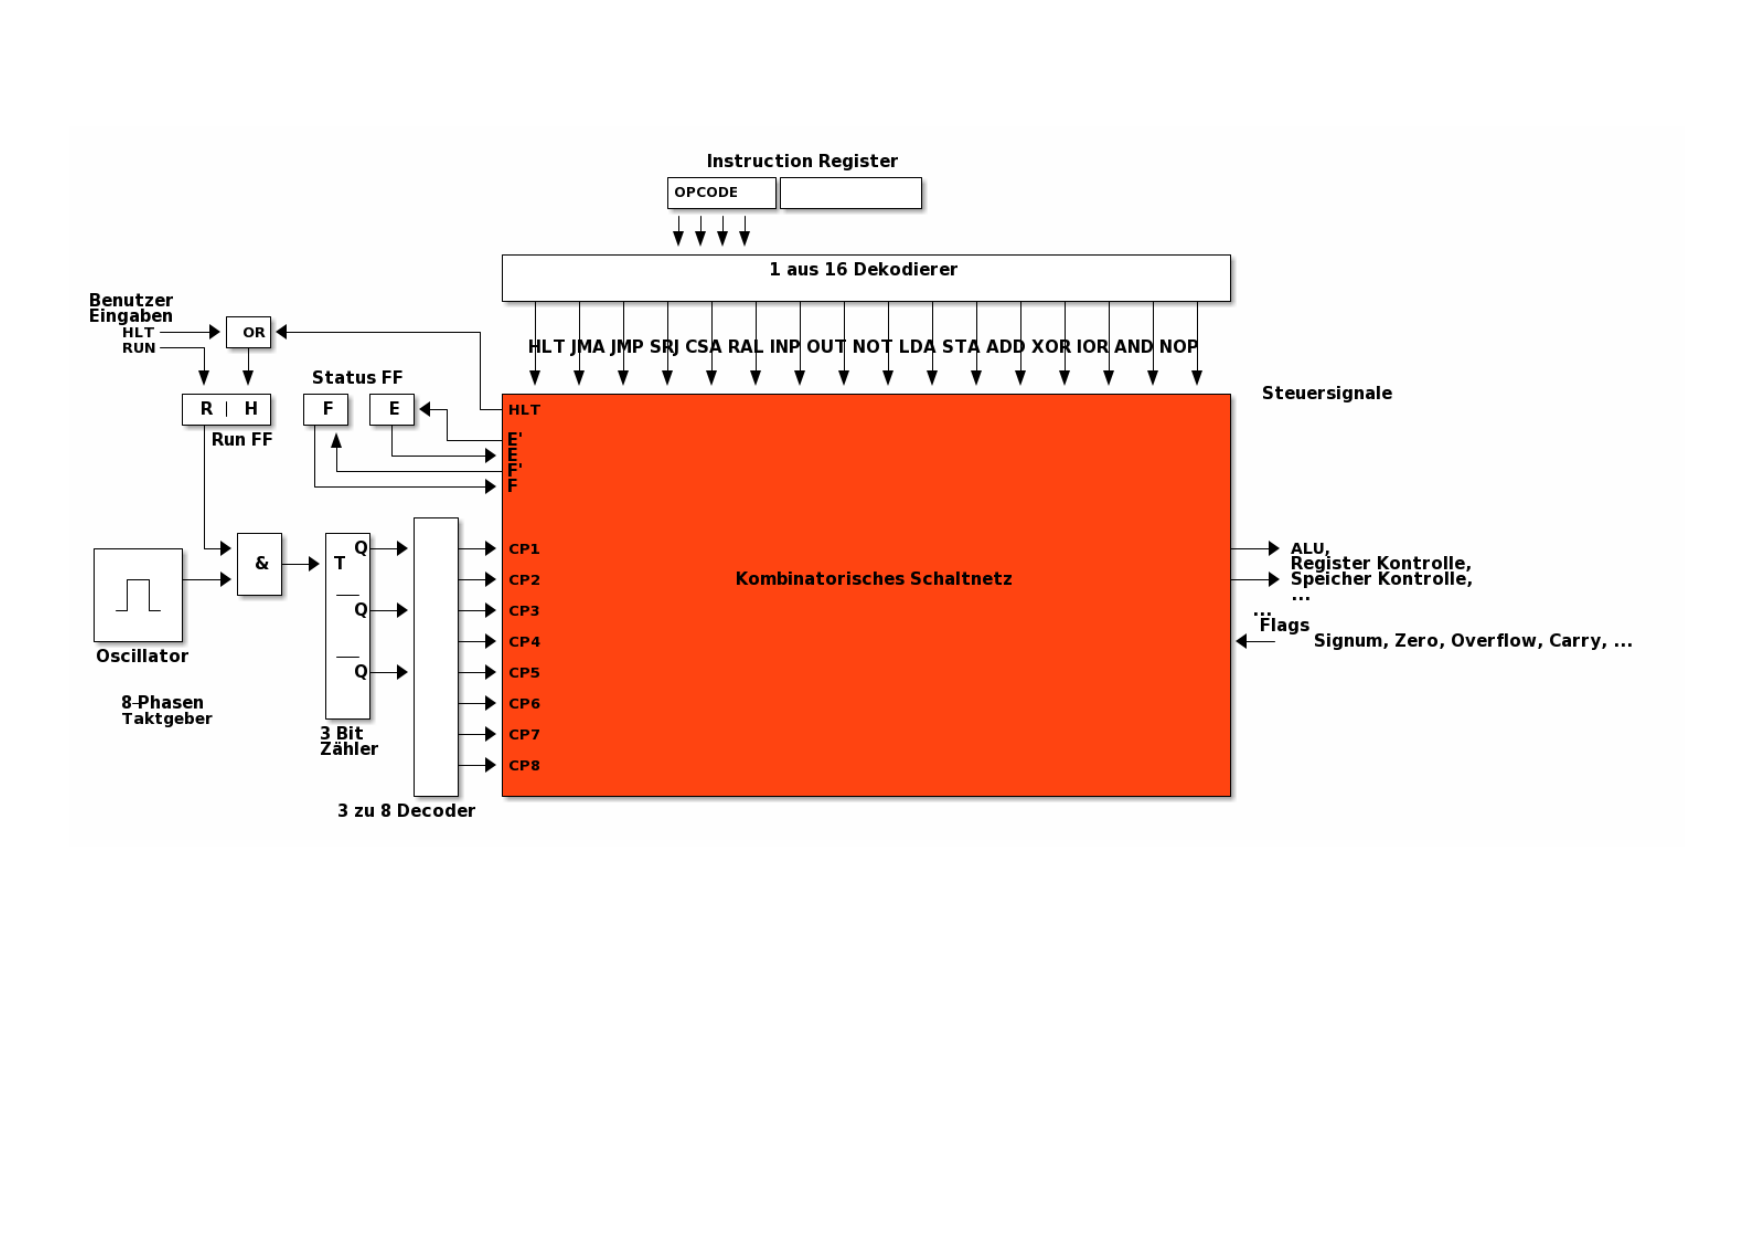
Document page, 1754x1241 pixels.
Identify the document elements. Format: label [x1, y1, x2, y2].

picture [66, 123, 1688, 850]
